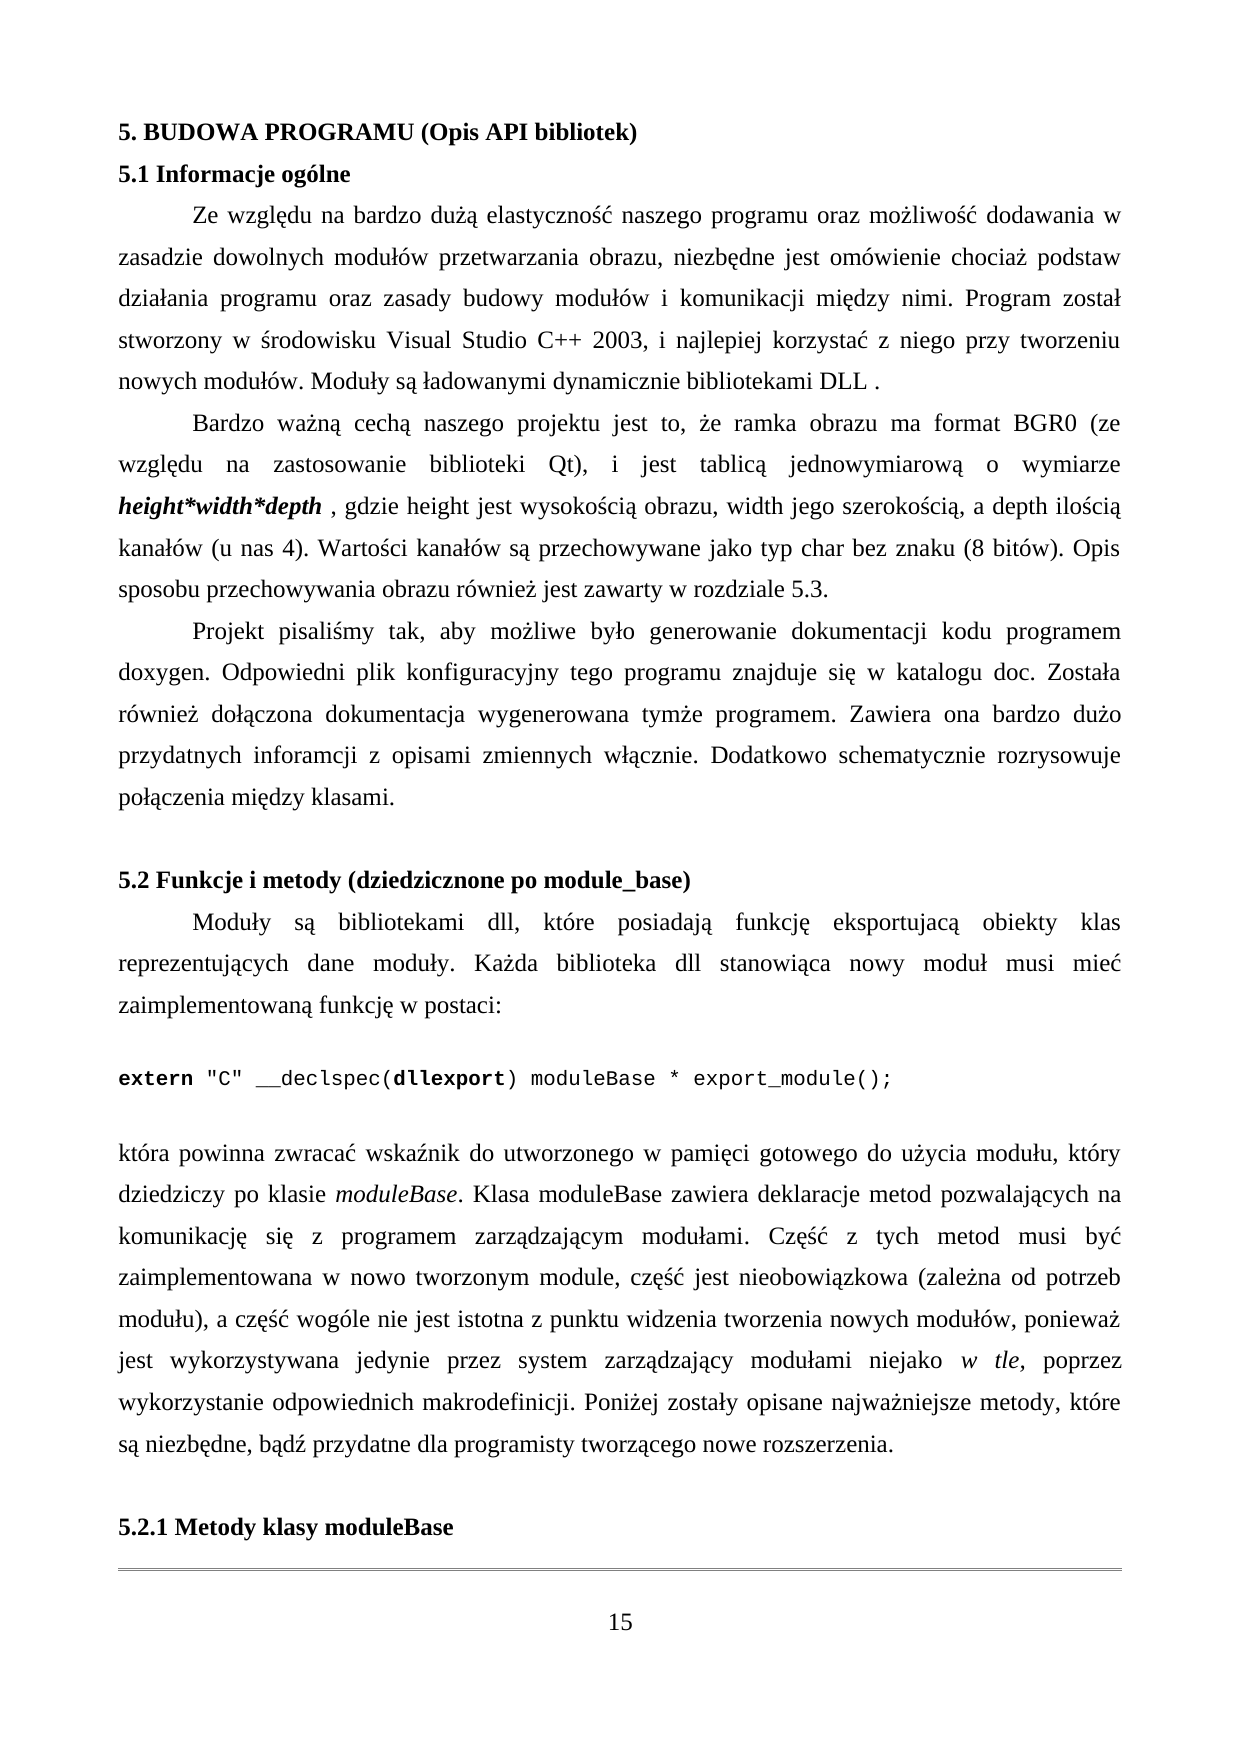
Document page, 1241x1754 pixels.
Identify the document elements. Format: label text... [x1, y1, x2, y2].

text Bardzo ważną cechą naszego projektu jest to, że ramka obrazu ma format BGR0 (ze względu na zastosowanie biblioteki Qt), i jest tablicą jednowymiarową o wymiarze height*width*depth , gdzie height jest wysokością obrazu, width jego szerokością, a depth ilością kanałów (u nas 4). Wartości kanałów są przechowywane jako typ char bez znaku (8 bitów). Opis sposobu przechowywania obrazu również jest zawarty w rozdziale 5.3. [118, 409, 1122, 603]
text Moduły są bibliotekami dll, które posiadają funkcję eksportujacą obiekty klas reprezentujących dane moduły. Każda biblioteka dll stanowiąca nowy moduł musi mieć zaimplementowaną funkcję w postaci: [118, 908, 1122, 1019]
text 5.2 Funkcje i metody (dziedzicznone po module_base) [118, 866, 1122, 894]
text 5.1 Informacje ogólne [118, 160, 1122, 187]
text 5.2.1 Metody klasy moduleBase [118, 1513, 1122, 1541]
text Ze względu na bardzo dużą elastyczność naszego programu oraz możliwość dodawania w zasadzie dowolnych modułów przetwarzania obrazu, niezbędne jest omówienie chociaż podstaw działania programu oraz zasady budowy modułów i komunikacji między nimi. Program został stworzony w środowisku Visual Studio C++ 2003, i najlepiej korzystać z niego przy tworzeniu nowych modułów. Moduły są ładowanymi dynamicznie bibliotekami DLL . [118, 201, 1122, 395]
text która powinna zwracać wskaźnik do utworzonego w pamięci gotowego do użycia modułu, który dziedziczy po klasie moduleBase. Klasa moduleBase zawiera deklaracje metod pozwalających na komunikację się z programem zarządzającym modułami. Część z tych metod musi być zaimplementowana w nowo tworzonym module, część jest nieobowiązkowa (zależna od potrzeb modułu), a część wogóle nie jest istotna z punktu widzenia tworzenia nowych modułów, ponieważ jest wykorzystywana jedynie przez system zarządzający modułami niejako w tle, poprzez wykorzystanie odpowiednich makrodefinicji. Poniżej zostały opisane najważniejsze metody, które są niezbędne, bądź przydatne dla programisty tworzącego nowe rozszerzenia. [118, 1139, 1122, 1457]
text extern "C" __declspec(dllexport) moduleBase * export_module(); [118, 1068, 1122, 1092]
text 5. BUDOWA PROGRAMU (Opis API bibliotek) [118, 118, 1122, 146]
text Projekt pisaliśmy tak, aby możliwe było generowanie dokumentacji kodu programem doxygen. Odpowiedni plik konfiguracyjny tego programu znajduje się w katalogu doc. Została również dołączona dokumentacja wygenerowana tymże programem. Zawiera ona bardzo dużo przydatnych inforamcji z opisami zmiennych włącznie. Dodatkowo schematycznie rozrysowuje połączenia między klasami. [118, 617, 1122, 811]
